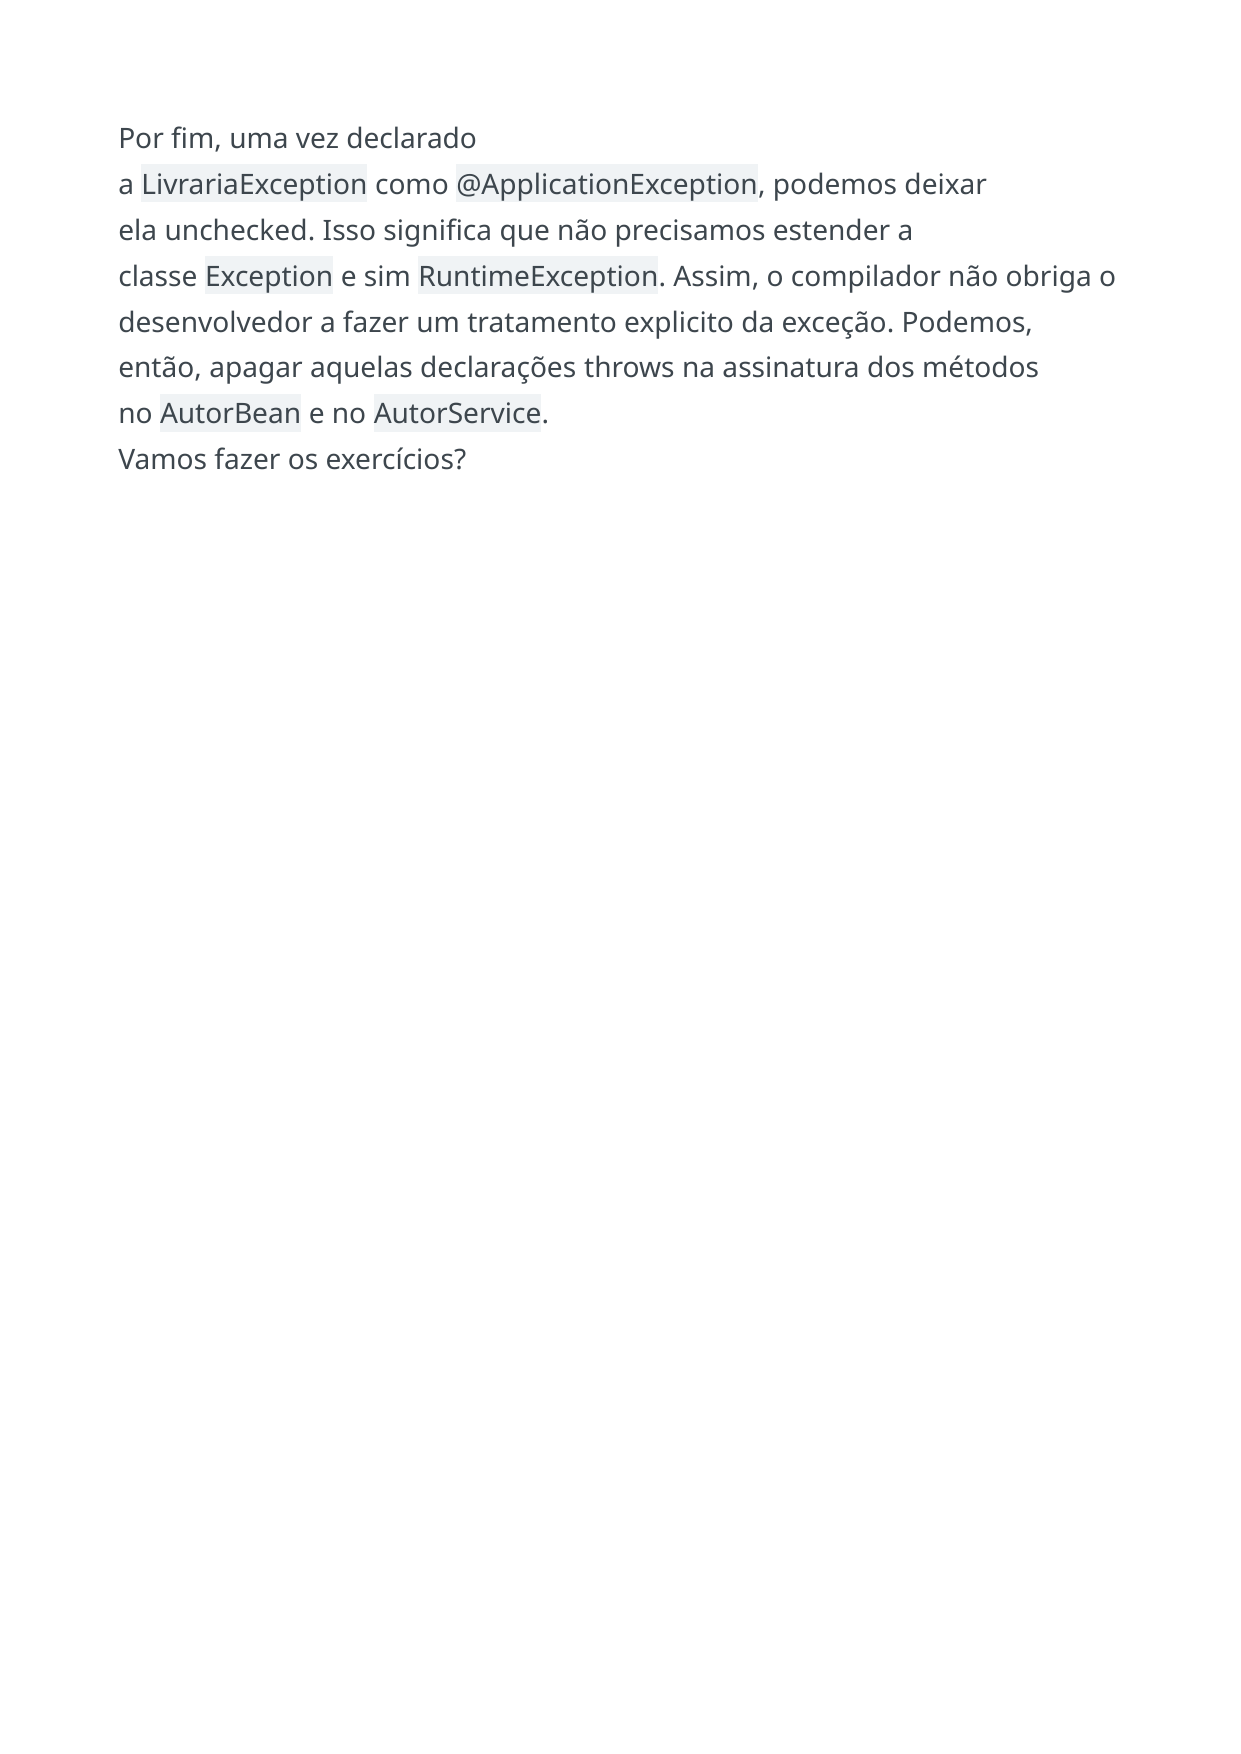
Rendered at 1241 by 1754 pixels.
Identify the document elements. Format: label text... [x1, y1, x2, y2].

text Por fim, uma vez declarado a LivrariaException como @ApplicationException, podemos deixar ela unchecked. Isso significa que não precisamos estender a classe Exception e sim RuntimeException. Assim, o compilador não obriga o desenvolvedor a fazer um tratamento explicito da exceção. Podemos, então, apagar aquelas declarações throws na assinatura dos métodos no AutorBean e no AutorService. [118, 118, 1122, 432]
text Vamos fazer os exercícios? [118, 440, 1122, 478]
